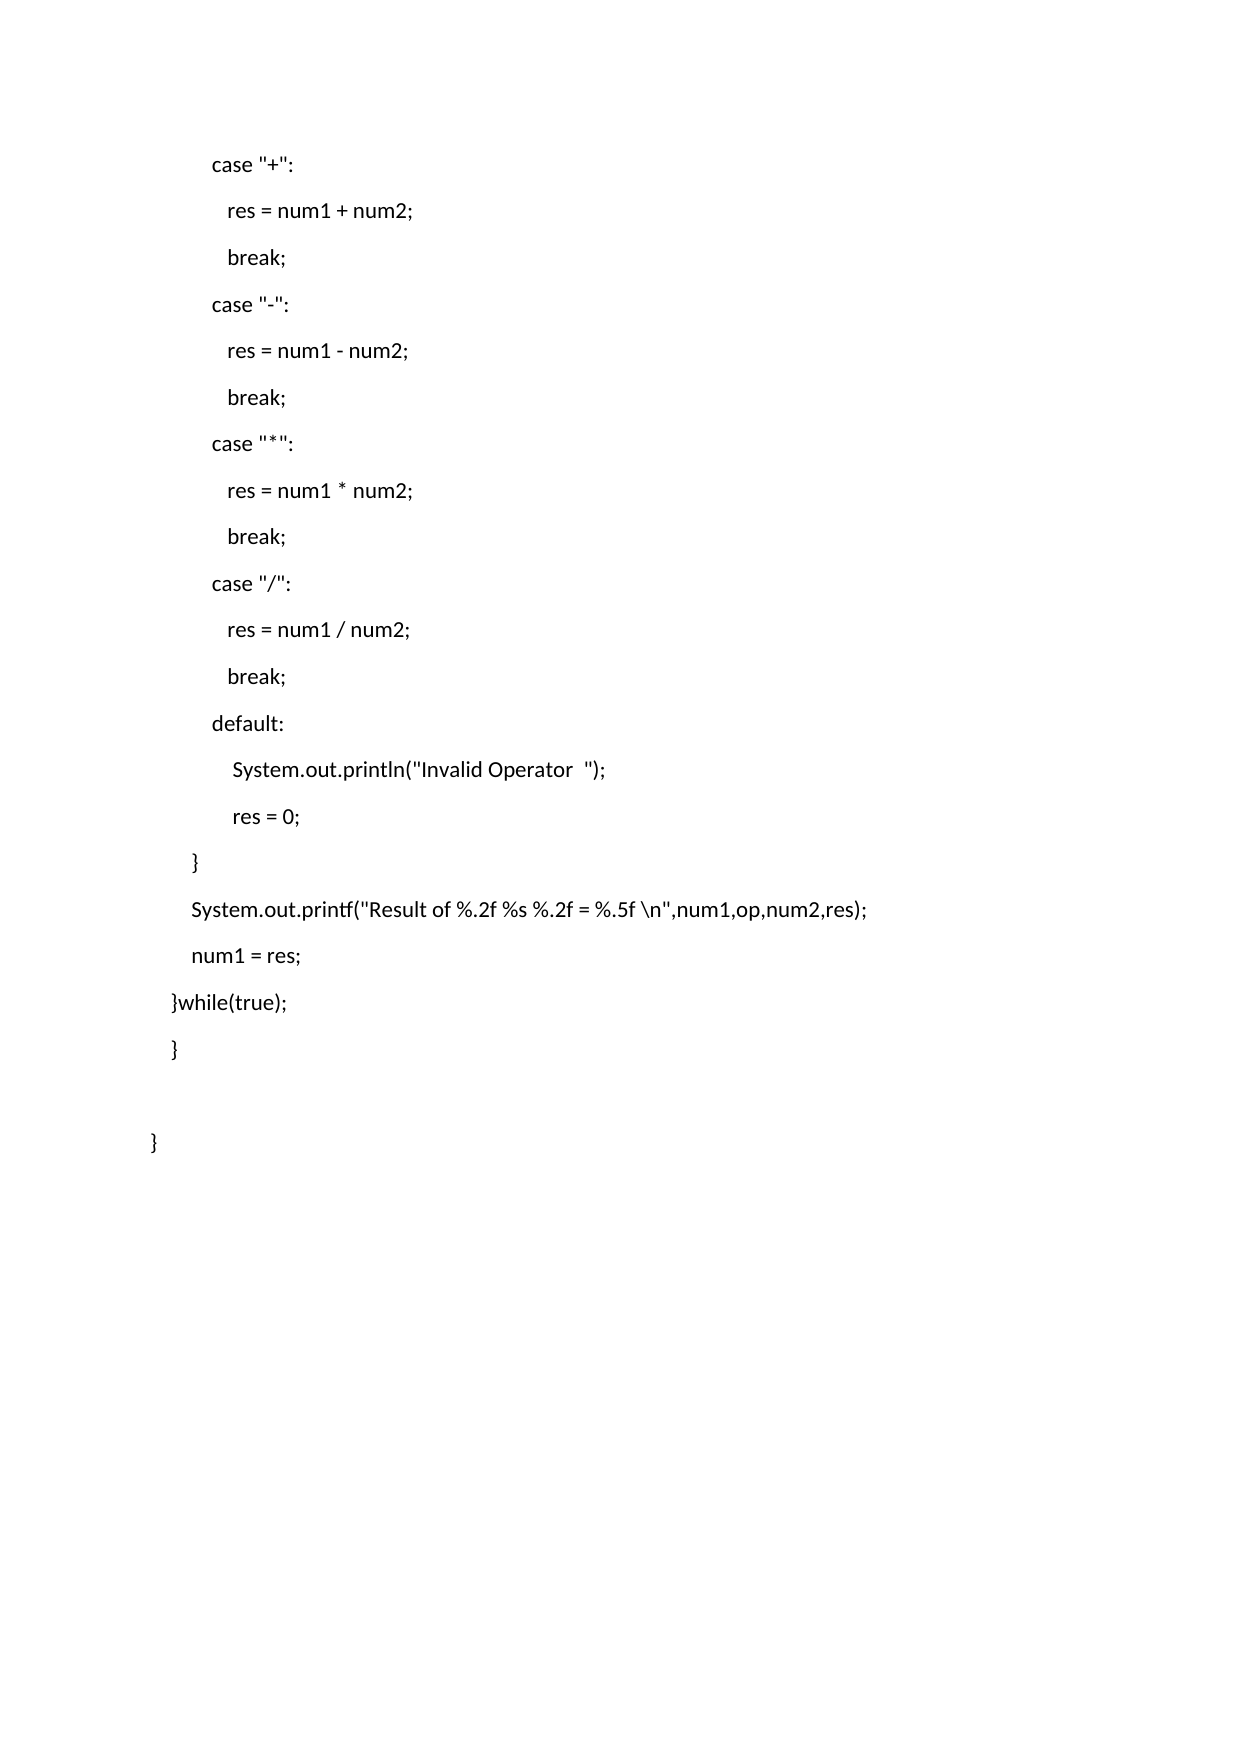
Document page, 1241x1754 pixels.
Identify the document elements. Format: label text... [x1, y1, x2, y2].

text } [150, 848, 1090, 876]
text case "-": [150, 290, 1090, 318]
text num1 = res; [150, 942, 1090, 969]
text } [150, 1035, 1090, 1063]
text res = 0; [150, 802, 1090, 830]
text res = num1 - num2; [150, 336, 1090, 364]
text res = num1 * num2; [150, 476, 1090, 504]
text res = num1 / num2; [150, 616, 1090, 644]
text res = num1 + num2; [150, 197, 1090, 224]
text } [150, 1128, 1090, 1156]
text case "*": [150, 429, 1090, 457]
text case "+": [150, 150, 1090, 178]
text }while(true); [150, 988, 1090, 1016]
text break; [150, 243, 1090, 271]
text System.out.println("Invalid Operator "); [150, 755, 1090, 783]
text break; [150, 522, 1090, 551]
text break; [150, 383, 1090, 411]
text case "/": [150, 569, 1090, 597]
text System.out.printf("Result of %.2f %s %.2f = %.5f \n",num1,op,num2,res); [150, 895, 1090, 923]
text default: [150, 709, 1090, 737]
text break; [150, 662, 1090, 690]
